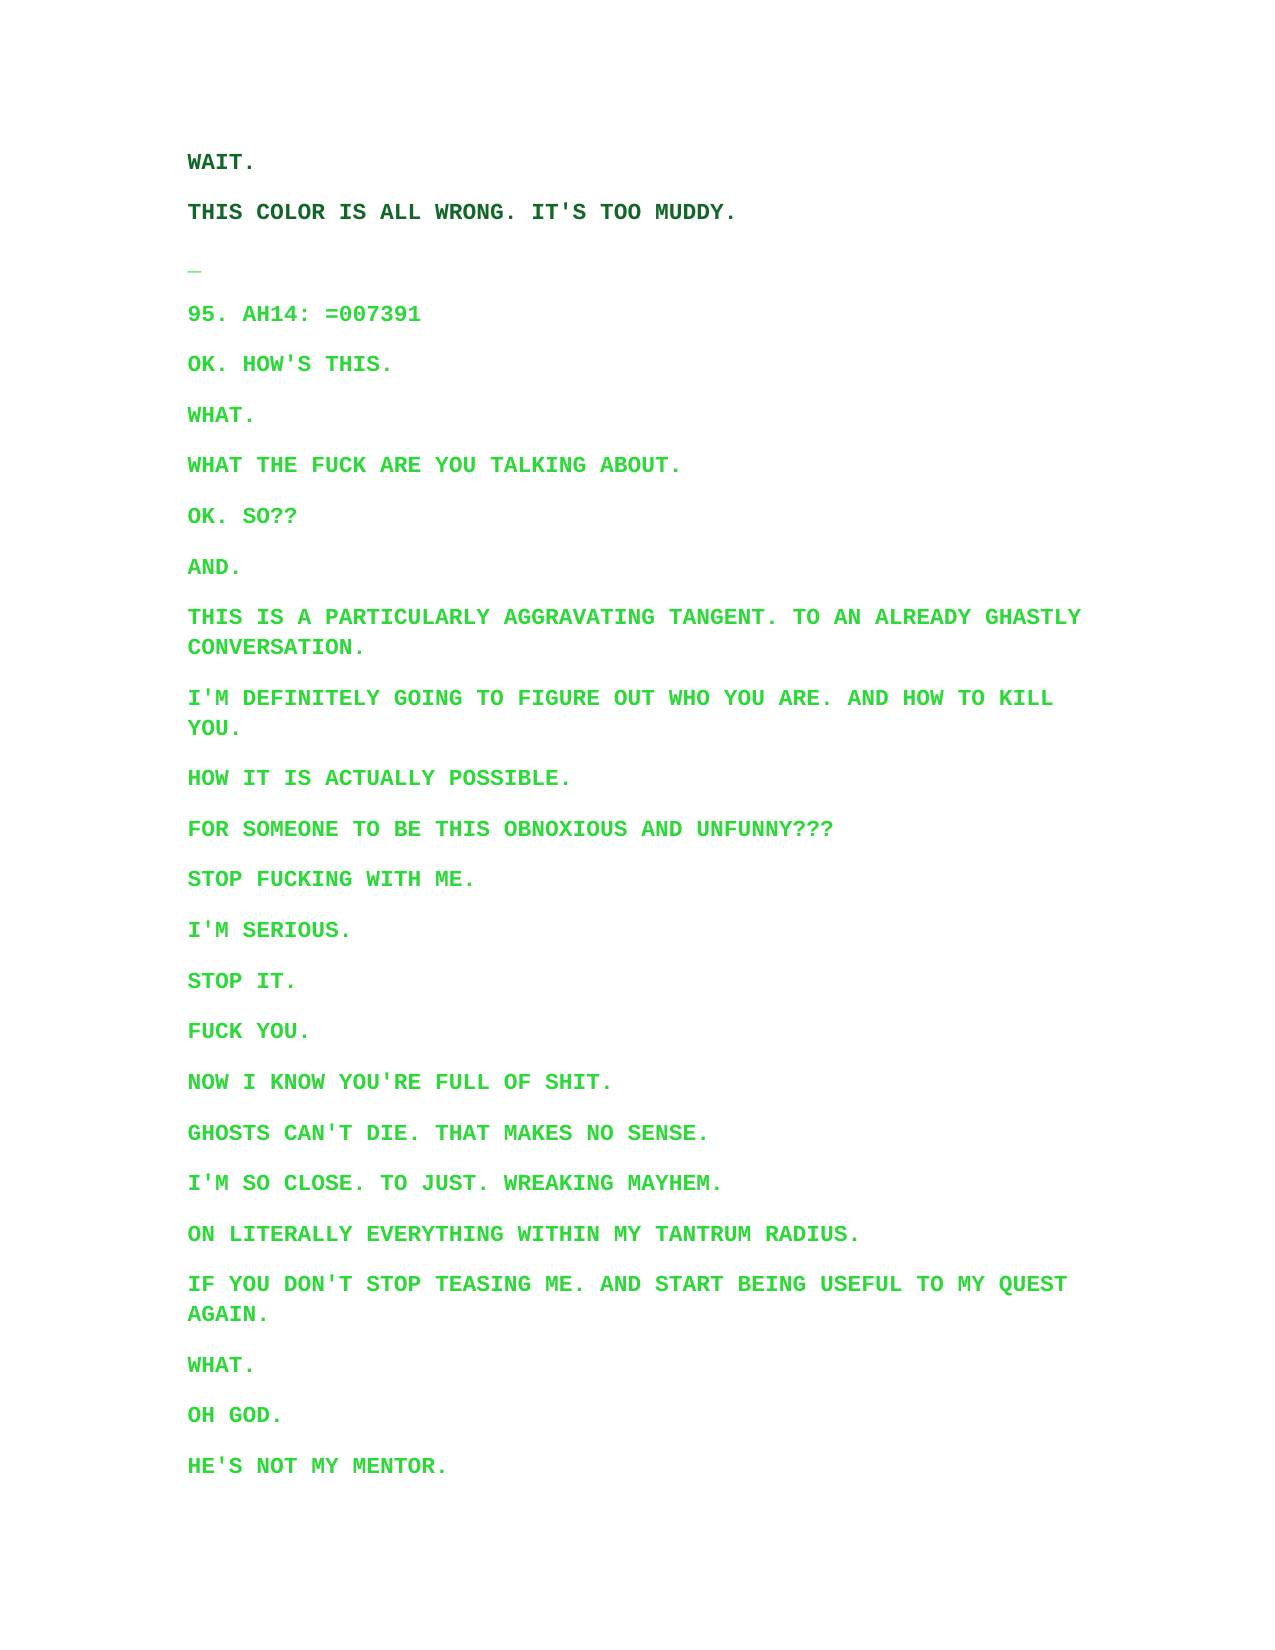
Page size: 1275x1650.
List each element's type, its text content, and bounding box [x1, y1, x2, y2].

text ON LITERALLY EVERYTHING WITHIN MY TANTRUM RADIUS. [187, 1222, 1087, 1248]
text I'M SERIOUS. [187, 918, 1087, 944]
text WHAT. [187, 1353, 1087, 1379]
text NOW I KNOW YOU'RE FULL OF SHIT. [187, 1070, 1087, 1096]
text OK. SO?? [187, 504, 1087, 530]
text GHOSTS CAN'T DIE. THAT MAKES NO SENSE. [187, 1121, 1087, 1147]
text _ [187, 251, 1087, 277]
text WAIT. [187, 150, 1087, 176]
text WHAT THE FUCK ARE YOU TALKING ABOUT. [187, 454, 1087, 480]
text 95. AH14: =007391 [187, 302, 1087, 328]
text OK. HOW'S THIS. [187, 352, 1087, 378]
text THIS IS A PARTICULARLY AGGRAVATING TANGENT. TO AN ALREADY GHASTLY CONVERSATION. [187, 606, 1087, 661]
text WHAT. [187, 403, 1087, 429]
text THIS COLOR IS ALL WRONG. IT'S TOO MUDDY. [187, 201, 1087, 227]
text FOR SOMEONE TO BE THIS OBNOXIOUS AND UNFUNNY??? [187, 817, 1087, 843]
text IF YOU DON'T STOP TEASING ME. AND START BEING USEFUL TO MY QUEST AGAIN. [187, 1273, 1087, 1328]
text STOP FUCKING WITH ME. [187, 868, 1087, 894]
text FUCK YOU. [187, 1019, 1087, 1046]
text HOW IT IS ACTUALLY POSSIBLE. [187, 766, 1087, 792]
text I'M DEFINITELY GOING TO FIGURE OUT WHO YOU ARE. AND HOW TO KILL YOU. [187, 686, 1087, 742]
text STOP IT. [187, 969, 1087, 995]
text HE'S NOT MY MENTOR. [187, 1454, 1087, 1480]
text AND. [187, 555, 1087, 581]
text I'M SO CLOSE. TO JUST. WREAKING MAYHEM. [187, 1171, 1087, 1197]
text OH GOD. [187, 1404, 1087, 1430]
